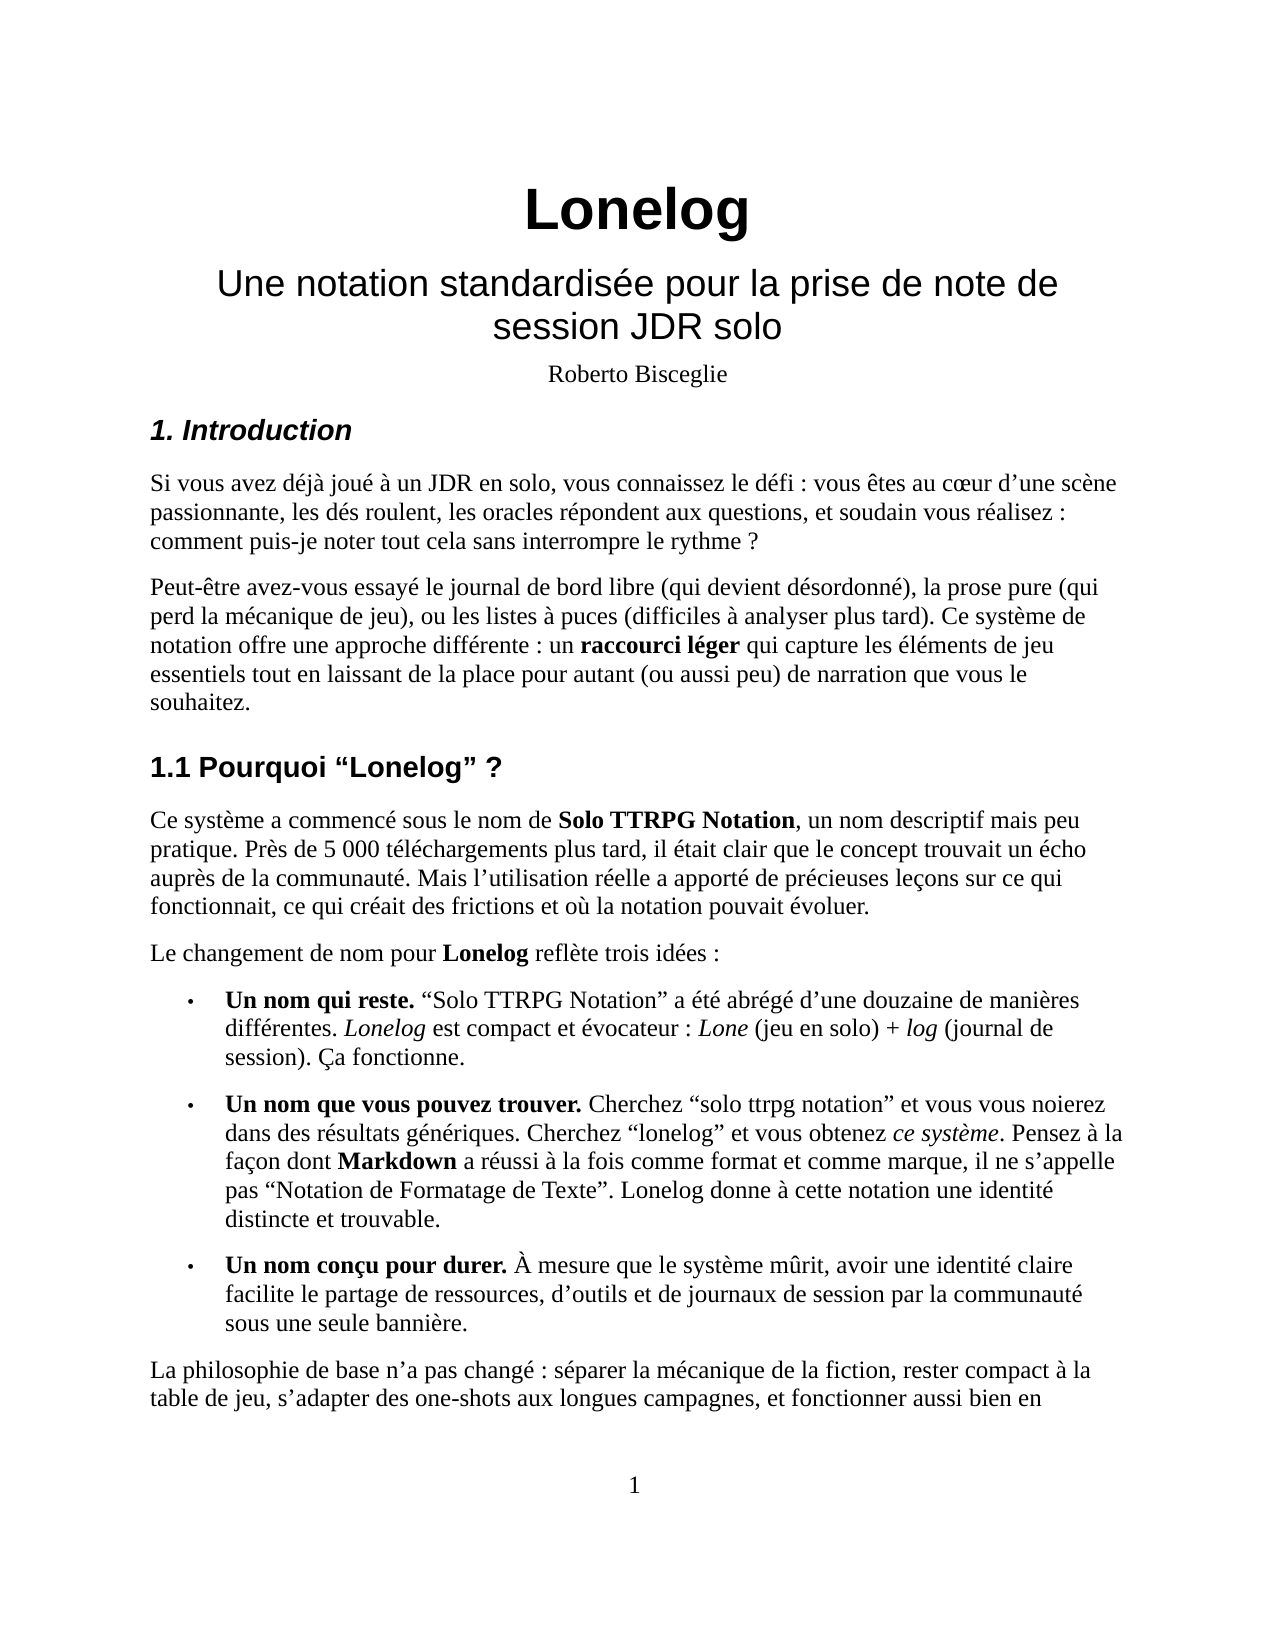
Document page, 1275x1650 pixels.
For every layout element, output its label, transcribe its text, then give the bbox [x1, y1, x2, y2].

list Un nom que vous pouvez trouver. Cherchez “solo ttrpg notation” et vous vous noierez dans des résultats génériques. Cherchez “lonelog” et vous obtenez ce système. Pensez à la façon dont Markdown a réussi à la fois comme format et comme marque, il ne s’appelle pas “Notation de Formatage de Texte”. Lonelog donne à cette notation une identité distincte et trouvable. [187, 1089, 1125, 1233]
text Ce système a commencé sous le nom de Solo TTRPG Notation, un nom descriptif mais peu pratique. Près de 5 000 téléchargements plus tard, il était clair que le concept trouvait un écho auprès de la communauté. Mais l’utilisation réelle a apporté de précieuses leçons sur ce qui fonctionnait, ce qui créait des frictions et où la notation pouvait évoluer. [150, 805, 1125, 920]
text La philosophie de base n’a pas changé : séparer la mécanique de la fiction, rester compact à la table de jeu, s’adapter des one-shots aux longues campagnes, et fonctionner aussi bien en [150, 1355, 1125, 1412]
text Si vous avez déjà joué à un JDR en solo, vous connaissez le défi : vous êtes au cœur d’une scène passionnante, les dés roulent, les oracles répondent aux questions, et soudain vous réalisez : comment puis-je noter tout cela sans interrompre le rythme ? [150, 468, 1125, 554]
text Le changement de nom pour Lonelog reflète trois idées : [150, 938, 1125, 967]
subtitle 1. Introduction [150, 413, 1125, 447]
subtitle 1.1 Pourquoi “Lonelog” ? [150, 750, 1125, 784]
text Peut-être avez-vous essayé le journal de bord libre (qui devient désordonné), la prose pure (qui perd la mécanique de jeu), ou les listes à puces (difficiles à analyser plus tard). Ce système de notation offre une approche différente : un raccourci léger qui capture les éléments de jeu essentiels tout en laissant de la place pour autant (ou aussi peu) de narration que vous le souhaitez. [150, 572, 1125, 716]
text Roberto Bisceglie [150, 359, 1125, 388]
list Un nom conçu pour durer. À mesure que le système mûrit, avoir une identité claire facilite le partage de ressources, d’outils et de journaux de session par la communauté sous une seule bannière. [187, 1251, 1125, 1337]
title Lonelog [150, 175, 1125, 242]
list Un nom qui reste. “Solo TTRPG Notation” a été abrégé d’une douzaine de manières différentes. Lonelog est compact et évocateur : Lone (jeu en solo) + log (journal de session). Ça fonctionne. [187, 985, 1125, 1071]
subtitle Une notation standardisée pour la prise de note de session JDR solo [150, 261, 1125, 347]
